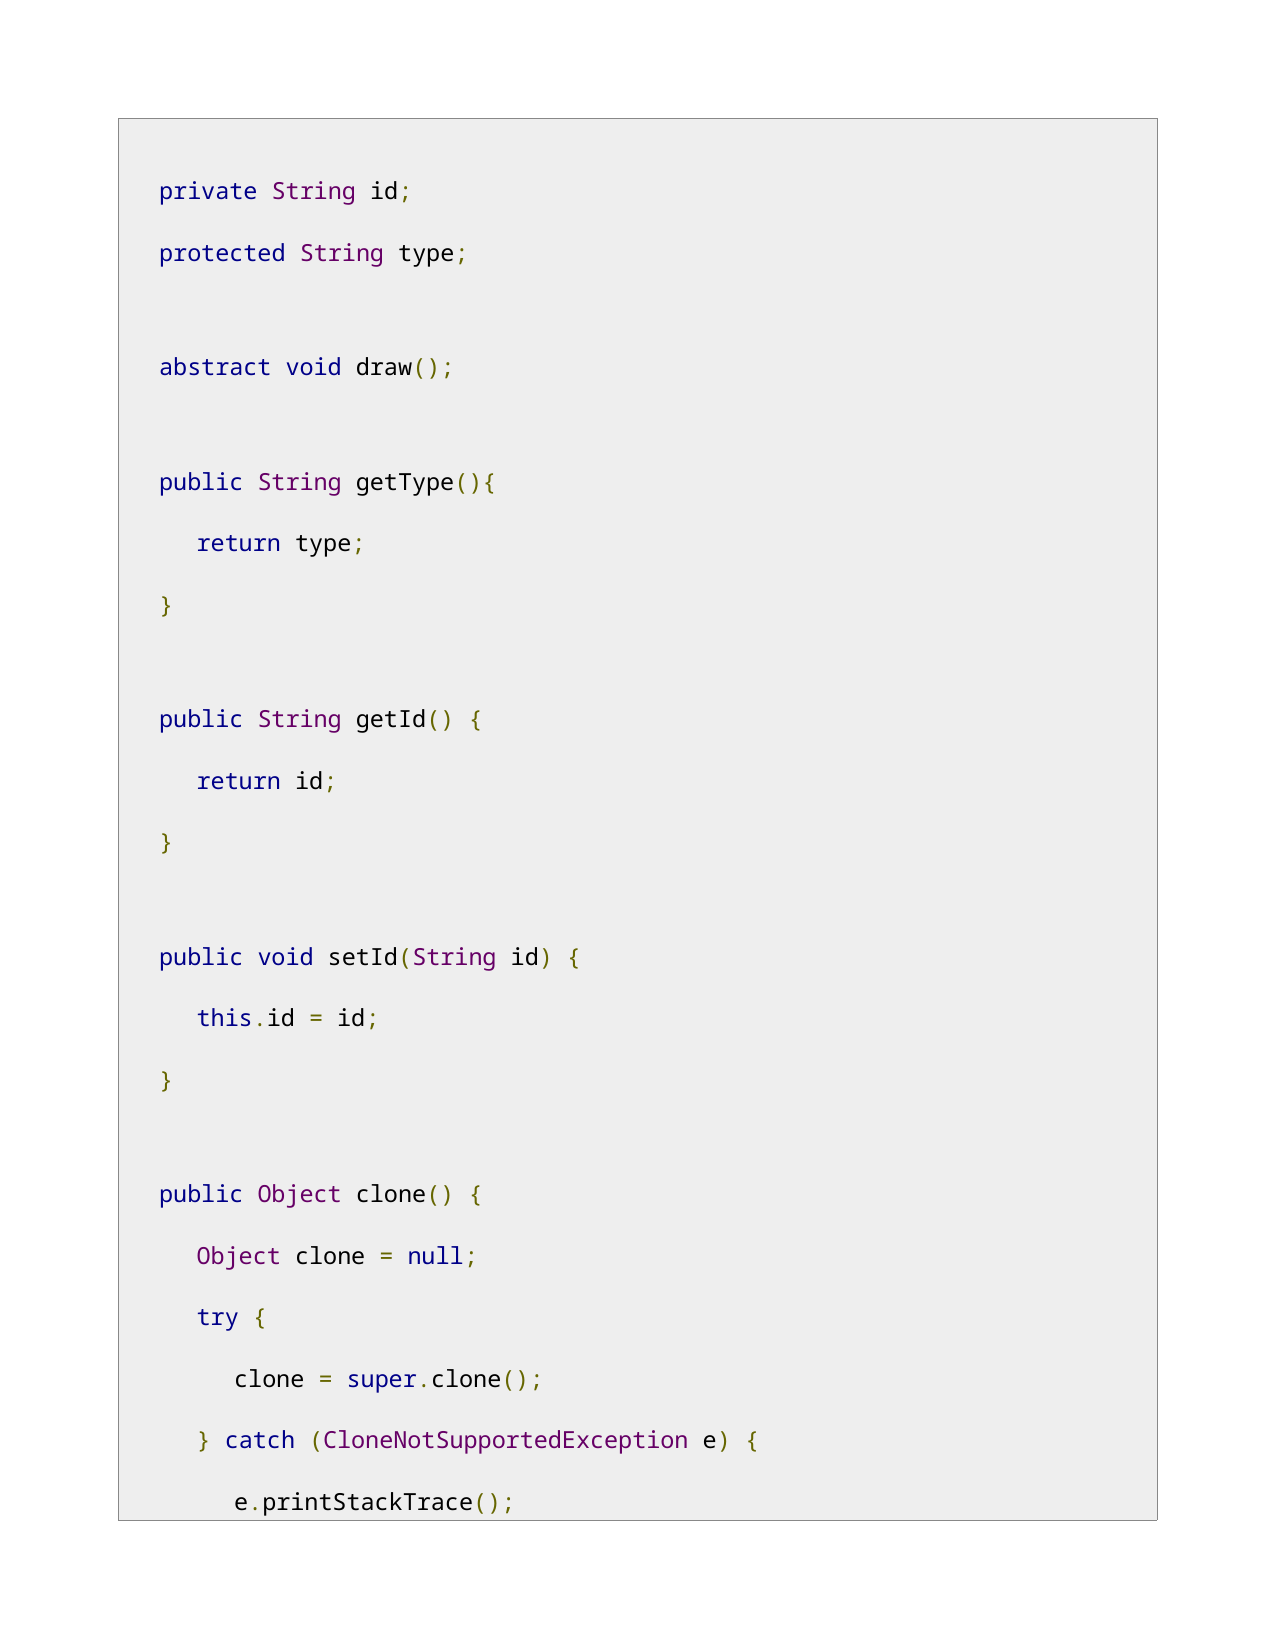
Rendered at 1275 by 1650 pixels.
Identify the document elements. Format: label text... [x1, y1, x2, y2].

text } [119, 1060, 1157, 1095]
text protected String type; [119, 233, 1157, 268]
text try { [119, 1297, 1157, 1332]
text private String id; [119, 171, 1157, 206]
text clone = super.clone(); [119, 1359, 1157, 1394]
text } [119, 822, 1157, 857]
text public String getId() { [119, 699, 1157, 734]
text Object clone = null; [119, 1236, 1157, 1271]
text public Object clone() { [119, 1174, 1157, 1209]
text } catch (CloneNotSupportedException e) { [119, 1420, 1157, 1455]
text e.printStackTrace(); [119, 1482, 1157, 1520]
text return type; [119, 523, 1157, 558]
text public String getType(){ [119, 462, 1157, 497]
text abstract void draw(); [119, 347, 1157, 382]
text } [119, 585, 1157, 620]
text public void setId(String id) { [119, 937, 1157, 972]
text return id; [119, 761, 1157, 796]
text this.id = id; [119, 998, 1157, 1033]
